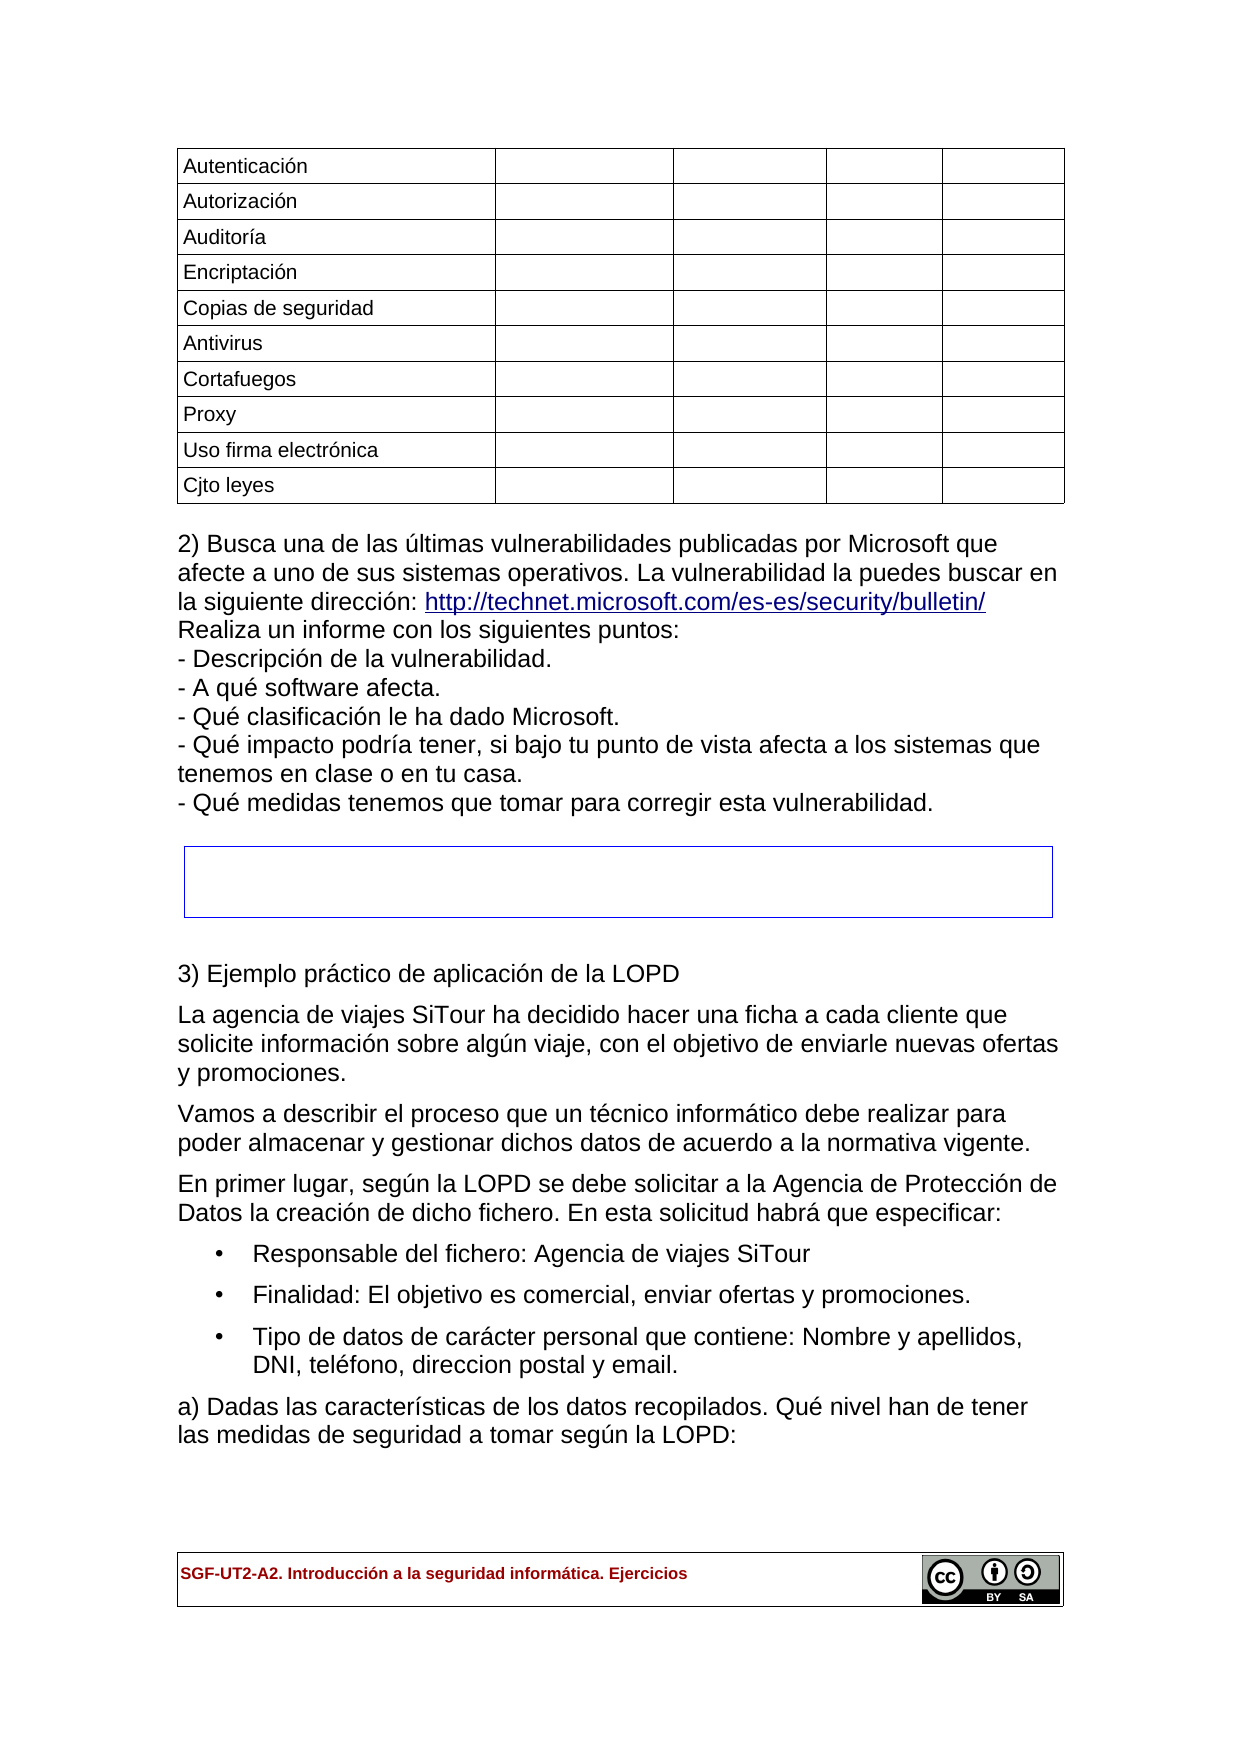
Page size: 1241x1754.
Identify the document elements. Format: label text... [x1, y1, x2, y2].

table_cell Autenticación [178, 149, 495, 183]
table_cell [496, 433, 673, 467]
table_cell Cortafuegos [178, 362, 495, 396]
table_cell [674, 220, 826, 254]
text La agencia de viajes SiTour ha decidido hacer una ficha a cada cliente que solicite información sobre algún viaje, con el objetivo de enviarle nuevas ofertas y promociones. [177, 1000, 1063, 1086]
table_cell Encriptación [178, 255, 495, 290]
table_cell [674, 326, 826, 361]
table_cell [674, 149, 826, 183]
table_cell [674, 433, 826, 467]
table_cell [827, 149, 942, 183]
text - Qué clasificación le ha dado Microsoft. [177, 702, 1063, 731]
text - Qué medidas tenemos que tomar para corregir esta vulnerabilidad. [177, 788, 1063, 817]
text 3) Ejemplo práctico de aplicación de la LOPD [177, 959, 1063, 988]
table_cell [943, 220, 1064, 254]
table_cell [827, 220, 942, 254]
table_cell [496, 184, 673, 219]
table_cell [674, 468, 826, 503]
table_cell [827, 433, 942, 467]
table_cell Auditoría [178, 220, 495, 254]
table_cell [943, 397, 1064, 432]
table_cell [943, 468, 1064, 503]
table_cell [943, 433, 1064, 467]
table_cell [827, 326, 942, 361]
table_cell [674, 184, 826, 219]
text Realiza un informe con los siguientes puntos: [177, 616, 1063, 644]
table_cell Cjto leyes [178, 468, 495, 503]
table_cell Autorización [178, 184, 495, 219]
table_cell Proxy [178, 397, 495, 432]
table_cell [943, 149, 1064, 183]
text En primer lugar, según la LOPD se debe solicitar a la Agencia de Protección de Datos la creación de dicho fichero. En esta solicitud habrá que especificar: [177, 1169, 1063, 1226]
table_cell [496, 149, 673, 183]
table_cell [496, 362, 673, 396]
table_cell [943, 291, 1064, 325]
text 2) Busca una de las últimas vulnerabilidades publicadas por Microsoft que afecte a uno de sus sistemas operativos. La vulnerabilidad la puedes buscar en la siguiente dirección: http://technet.microsoft.com/es-es/security/bulletin/ [177, 529, 1063, 616]
table_cell Antivirus [178, 326, 495, 361]
table_cell [674, 362, 826, 396]
table_cell [496, 468, 673, 503]
list Finalidad: El objetivo es comercial, enviar ofertas y promociones. [215, 1280, 1063, 1309]
table_cell [674, 397, 826, 432]
table_cell [827, 255, 942, 290]
table_cell [943, 255, 1064, 290]
table_cell [943, 362, 1064, 396]
picture [922, 1555, 1060, 1604]
table_cell [496, 291, 673, 325]
list Responsable del fichero: Agencia de viajes SiTour [215, 1239, 1063, 1268]
text a) Dadas las características de los datos recopilados. Qué nivel han de tener las medidas de seguridad a tomar según la LOPD: [177, 1392, 1063, 1449]
table_cell [827, 468, 942, 503]
table_cell [827, 291, 942, 325]
table_cell [943, 326, 1064, 361]
table_cell [827, 362, 942, 396]
table_cell Copias de seguridad [178, 291, 495, 325]
table_cell Uso firma electrónica [178, 433, 495, 467]
table_header [185, 847, 1052, 917]
text Vamos a describir el proceso que un técnico informático debe realizar para poder almacenar y gestionar dichos datos de acuerdo a la normativa vigente. [177, 1099, 1063, 1156]
table_cell [674, 255, 826, 290]
table_cell [496, 397, 673, 432]
text - Descripción de la vulnerabilidad. [177, 644, 1063, 673]
table_cell [674, 291, 826, 325]
table_cell [496, 326, 673, 361]
table_cell [943, 184, 1064, 219]
text - Qué impacto podría tener, si bajo tu punto de vista afecta a los sistemas que tenemos en clase o en tu casa. [177, 731, 1063, 788]
table_cell [496, 220, 673, 254]
list Tipo de datos de carácter personal que contiene: Nombre y apellidos, DNI, teléfono, direccion postal y email. [215, 1322, 1063, 1379]
table_cell [827, 184, 942, 219]
table_cell [827, 397, 942, 432]
table_cell [496, 255, 673, 290]
text - A qué software afecta. [177, 673, 1063, 702]
